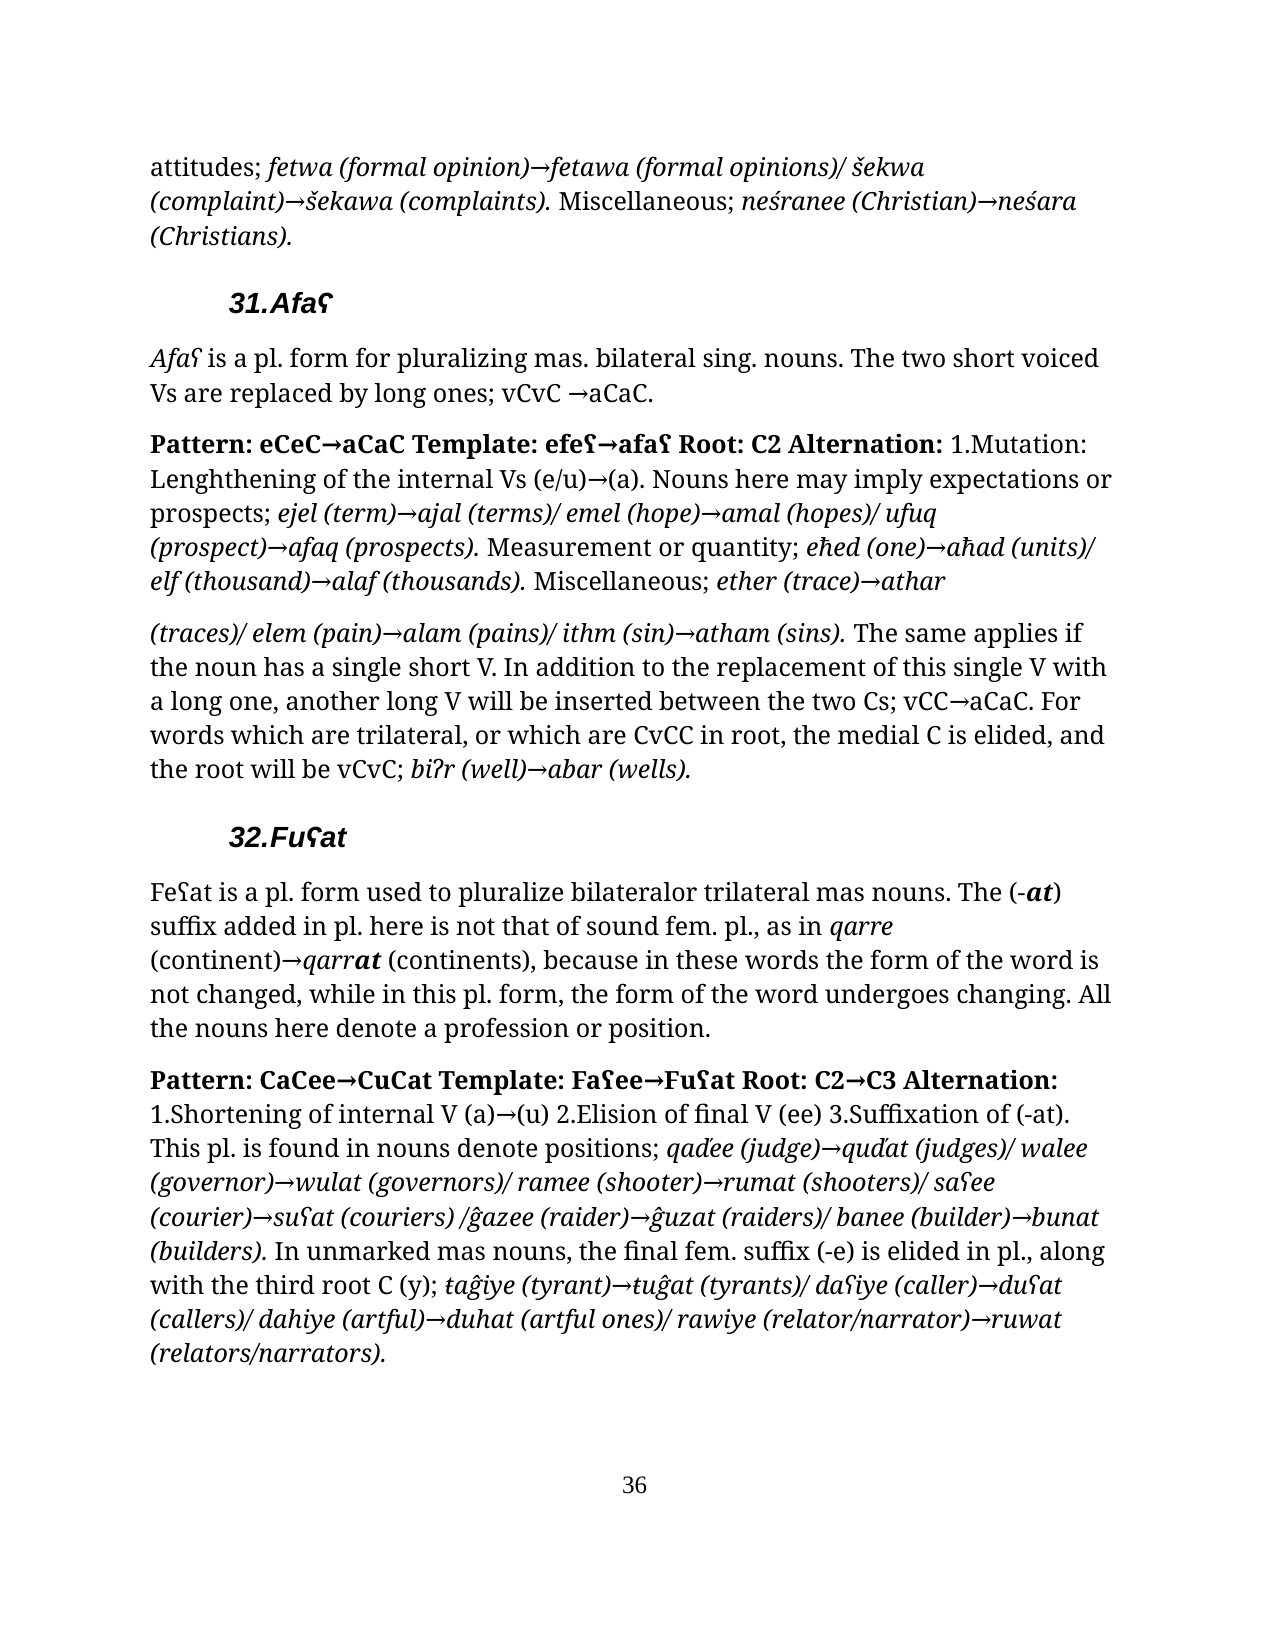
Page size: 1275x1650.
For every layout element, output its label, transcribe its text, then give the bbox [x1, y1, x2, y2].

text Afaʕ is a pl. form for pluralizing mas. bilateral sing. nouns. The two short voiced Vs are replaced by long ones; vCvC →aCaC. [150, 341, 1125, 409]
subtitle Fuʕat [228, 820, 1125, 853]
subtitle Afaʕ [228, 286, 1125, 320]
text Pattern: CaCee→CuCat Template: Faʕee→Fuʕat Root: C2→C3 Alternation: 1.Shortening of internal V (a)→(u) 2.Elision of final V (ee) 3.Suffixation of (-at). This pl. is found in nouns denote positions; qaďee (judge)→quďat (judges)/ walee (governor)→wulat (governors)/ ramee (shooter)→rumat (shooters)/ saʕee (courier)→suʕat (couriers) /ĝazee (raider)→ĝuzat (raiders)/ banee (builder)→bunat (builders). In unmarked mas nouns, the final fem. suffix (-e) is elided in pl., along with the third root C (y); ŧaĝiye (tyrant)→ŧuĝat (tyrants)/ daʕiye (caller)→duʕat (callers)/ dahiye (artful)→duhat (artful ones)/ rawiye (relator/narrator)→ruwat (relators/narrators). [150, 1063, 1125, 1369]
text attitudes; fetwa (formal opinion)→fetawa (formal opinions)/ šekwa (complaint)→šekawa (complaints). Miscellaneous; neśranee (Christian)→neśara (Christians). [150, 150, 1125, 252]
text Pattern: eCeC→aCaC Template: efeʕ→afaʕ Root: C2 Alternation: 1.Mutation: Lenghthening of the internal Vs (e/u)→(a). Nouns here may imply expectations or prospects; ejel (term)→ajal (terms)/ emel (hope)→amal (hopes)/ ufuq (prospect)→afaq (prospects). Measurement or quantity; eħed (one)→aħad (units)/ elf (thousand)→alaf (thousands). Miscellaneous; ether (trace)→athar [150, 427, 1125, 597]
text Feʕat is a pl. form used to pluralize bilateralor trilateral mas nouns. The (-at) suffix added in pl. here is not that of sound fem. pl., as in qarre (continent)→qarrat (continents), because in these words the form of the word is not changed, while in this pl. form, the form of the word undergoes changing. All the nouns here denote a profession or position. [150, 875, 1125, 1045]
text (traces)/ elem (pain)→alam (pains)/ ithm (sin)→atham (sins). The same applies if the noun has a single short V. In addition to the replacement of this single V with a long one, another long V will be inserted between the two Cs; vCC→aCaC. For words which are trilateral, or which are CvCC in root, the medial C is elided, and the root will be vCvC; biʔr (well)→abar (wells). [150, 615, 1125, 786]
